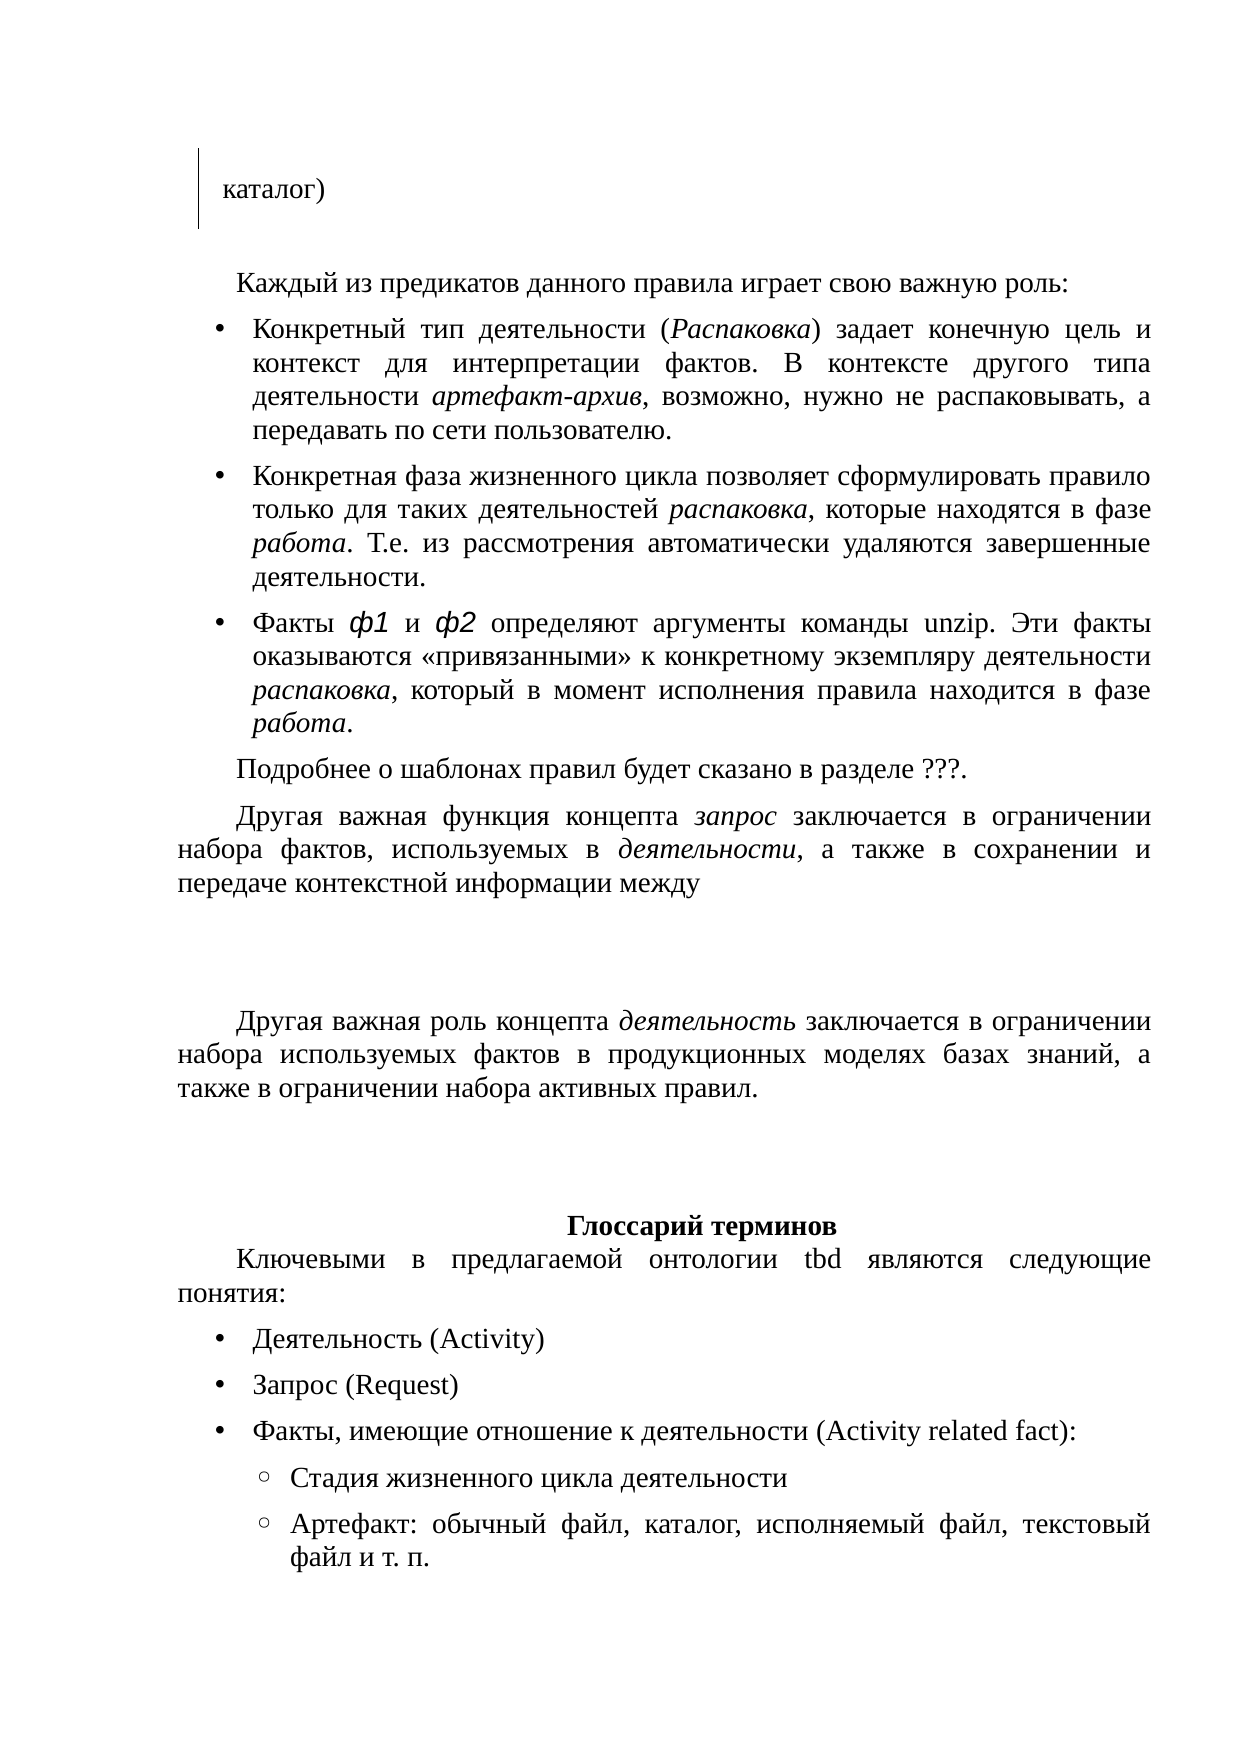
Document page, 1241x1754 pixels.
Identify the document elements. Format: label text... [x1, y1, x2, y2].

text Подробнее о шаблонах правил будет сказано в разделе ???. [177, 752, 1152, 785]
list Деятельность (Activity) [215, 1321, 1152, 1355]
list Факты ф1 и ф2 определяют аргументы команды unzip. Эти факты оказываются «привязанными» к конкретному экземпляру деятельности распаковка, который в момент исполнения правила находится в фазе работа. [215, 605, 1152, 739]
list Запрос (Request) [215, 1367, 1152, 1401]
list Стадия жизненного цикла деятельности [252, 1460, 1152, 1493]
list Факты, имеющие отношение к деятельности (Activity related fact): [215, 1413, 1152, 1447]
text Ключевыми в предлагаемой онтологии tbd являются следующие понятия: [177, 1242, 1152, 1309]
list Конкретный тип деятельности (Распаковка) задает конечную цель и контекст для интерпретации фактов. В контексте другого типа деятельности артефакт-архив, возможно, нужно не распаковывать, а передавать по сети пользователю. [215, 311, 1152, 446]
text Каждый из предикатов данного правила играет свою важную роль: [177, 265, 1152, 299]
list Артефакт: обычный файл, каталог, исполняемый файл, текстовый файл и т. п. [252, 1506, 1152, 1573]
subtitle Глоссарий терминов [177, 1208, 1152, 1242]
list Конкретная фаза жизненного цикла позволяет сформулировать правило только для таких деятельностей распаковка, которые находятся в фазе работа. Т.е. из рассмотрения автоматически удаляются завершенные деятельности. [215, 458, 1152, 592]
text Другая важная функция концепта запрос заключается в ограничении набора фактов, используемых в деятельности, а также в сохранении и передаче контекстной информации между [177, 798, 1152, 898]
text каталог) [199, 148, 1176, 229]
text Другая важная роль концепта деятельность заключается в ограничении набора используемых фактов в продукционных моделях базах знаний, а также в ограничении набора активных правил. [177, 1003, 1152, 1103]
